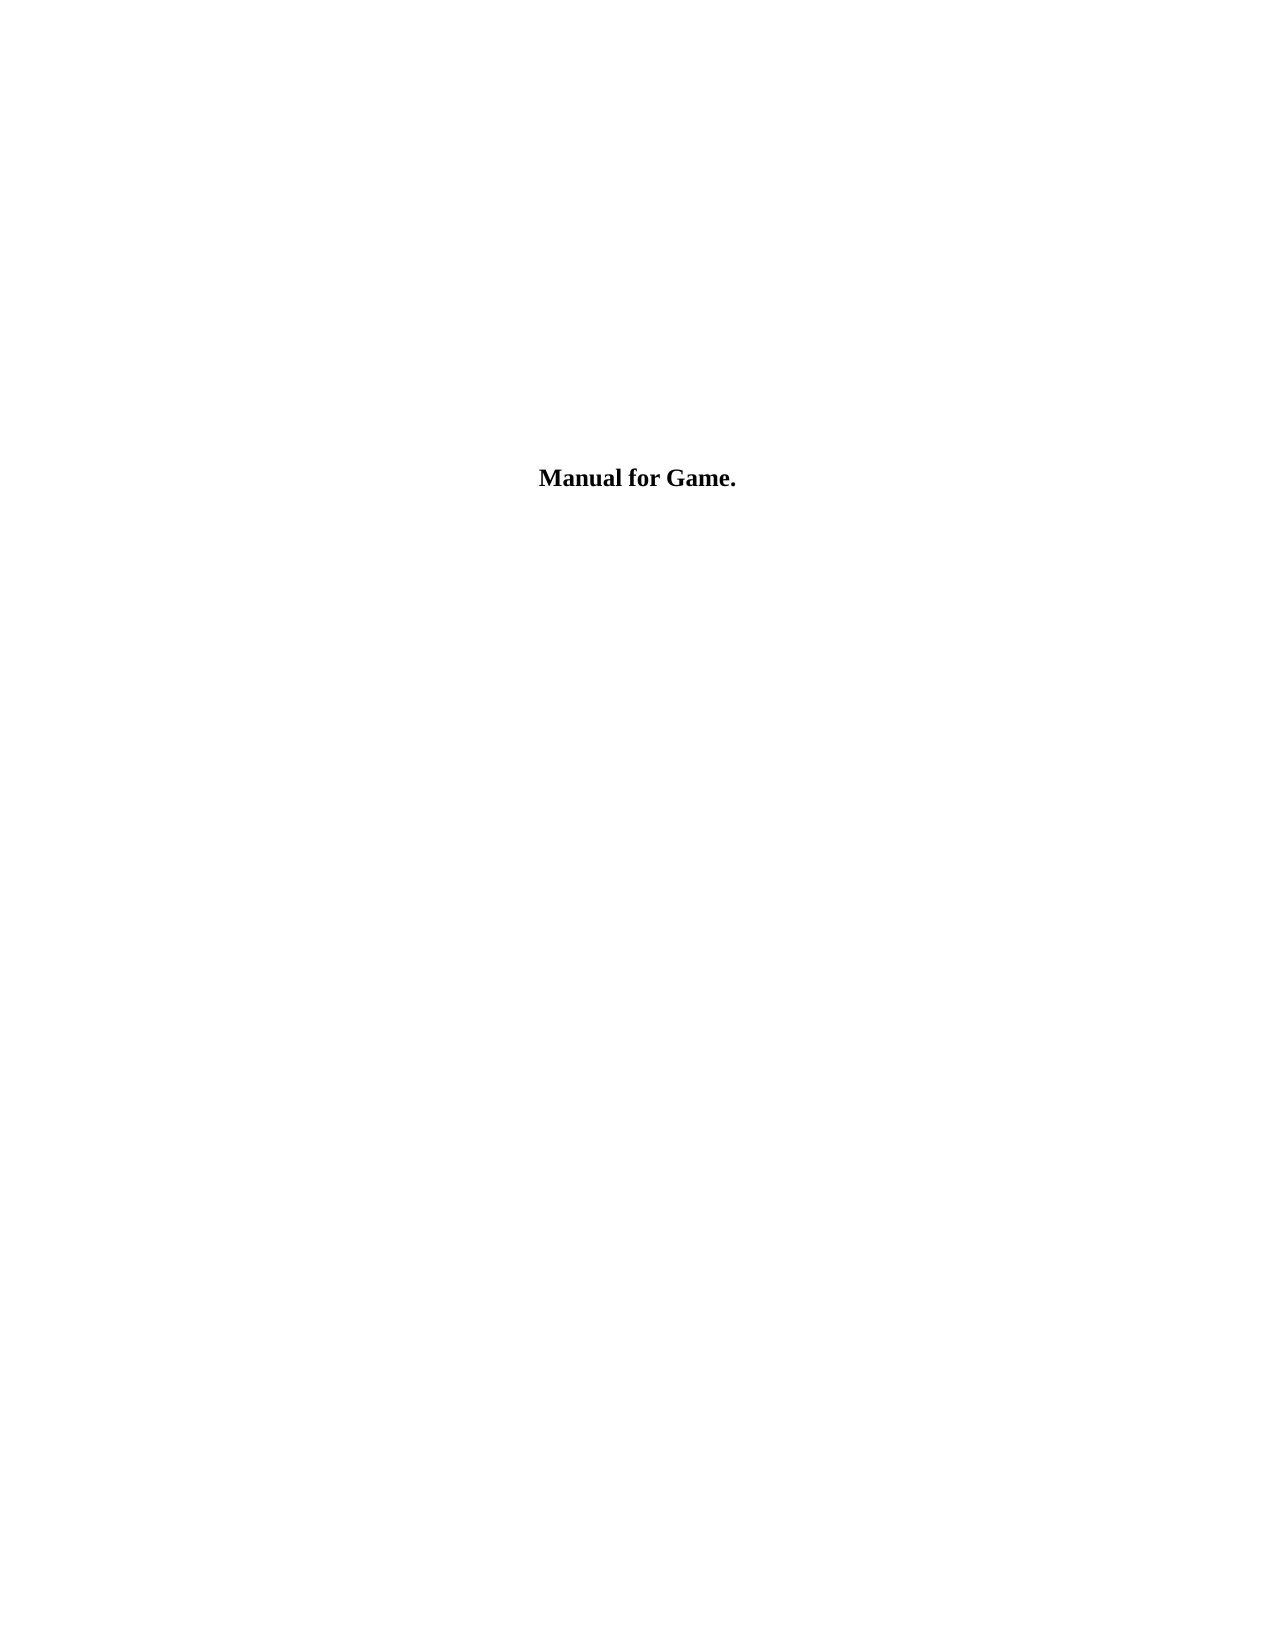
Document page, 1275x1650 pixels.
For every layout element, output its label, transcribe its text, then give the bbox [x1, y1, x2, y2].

text Manual for Game. [118, 463, 1157, 492]
